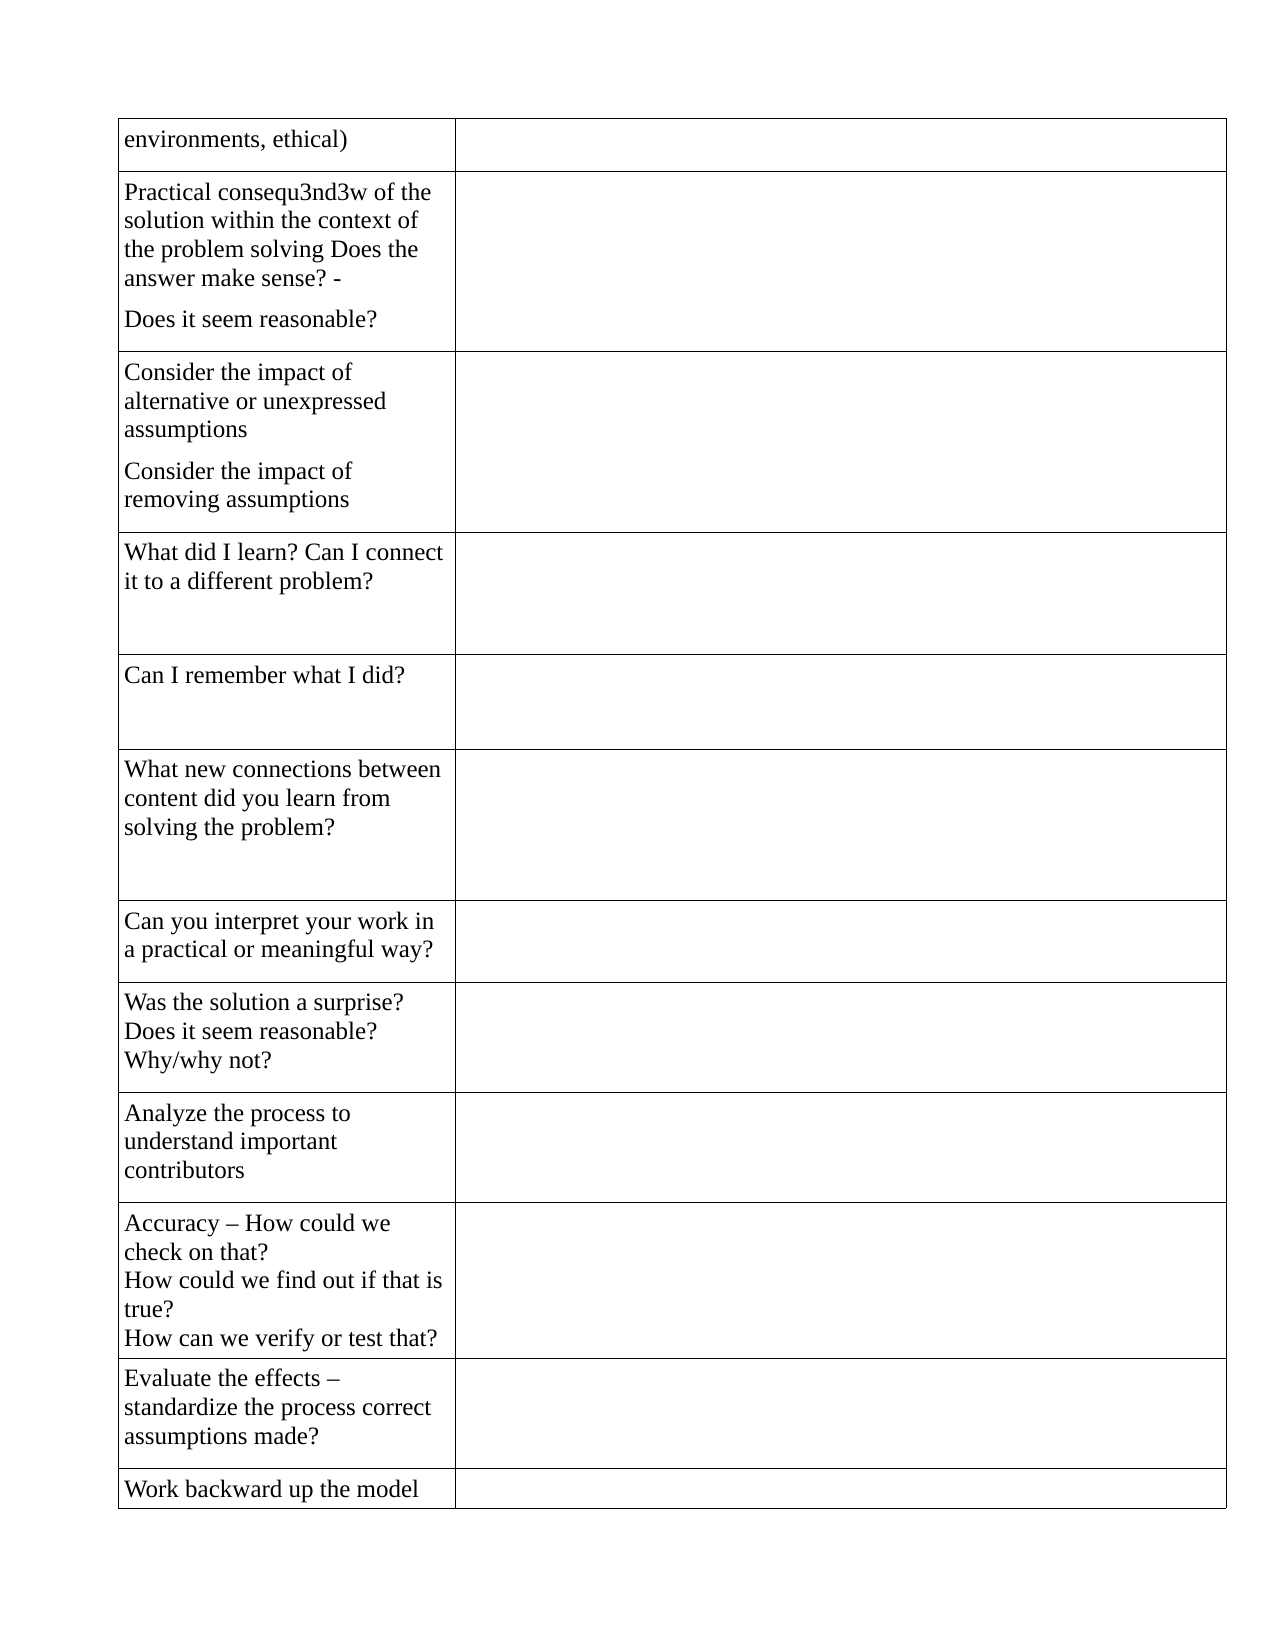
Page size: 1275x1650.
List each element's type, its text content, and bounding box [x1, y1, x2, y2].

table_cell What did I learn? Can I connect it to a different problem? [119, 533, 455, 654]
table_cell [456, 1203, 1226, 1357]
table_cell [456, 750, 1226, 900]
table_cell [456, 172, 1226, 351]
table_cell [456, 983, 1226, 1092]
table_cell [456, 1093, 1226, 1202]
table_cell [456, 655, 1226, 748]
table_cell [456, 352, 1226, 532]
table_cell Analyze the process to understand important contributors [119, 1093, 455, 1202]
table_cell [456, 119, 1226, 171]
table_cell [456, 901, 1226, 982]
table_cell [456, 1469, 1226, 1508]
table_cell Can you interpret your work in a practical or meaningful way? [119, 901, 455, 982]
table_cell Practical consequ3nd3w of the solution within the context of the problem solving Does the answer make sense? - Does it seem reasonable? [119, 172, 455, 351]
table_cell Consider the impact of alternative or unexpressed assumptions Consider the impact of removing assumptions [119, 352, 455, 532]
table_cell Evaluate the effects – standardize the process correct assumptions made? [119, 1359, 455, 1468]
table_cell Can I remember what I did? [119, 655, 455, 748]
table_cell Accuracy – How could we check on that? How could we find out if that is true? How can we verify or test that? [119, 1203, 455, 1357]
table_cell environments, ethical) [119, 119, 455, 171]
table_cell [456, 533, 1226, 654]
table_cell What new connections between content did you learn from solving the problem? [119, 750, 455, 900]
table_cell Was the solution a surprise? Does it seem reasonable? Why/why not? [119, 983, 455, 1092]
table_cell Work backward up the model [119, 1469, 455, 1508]
table_cell [456, 1359, 1226, 1468]
